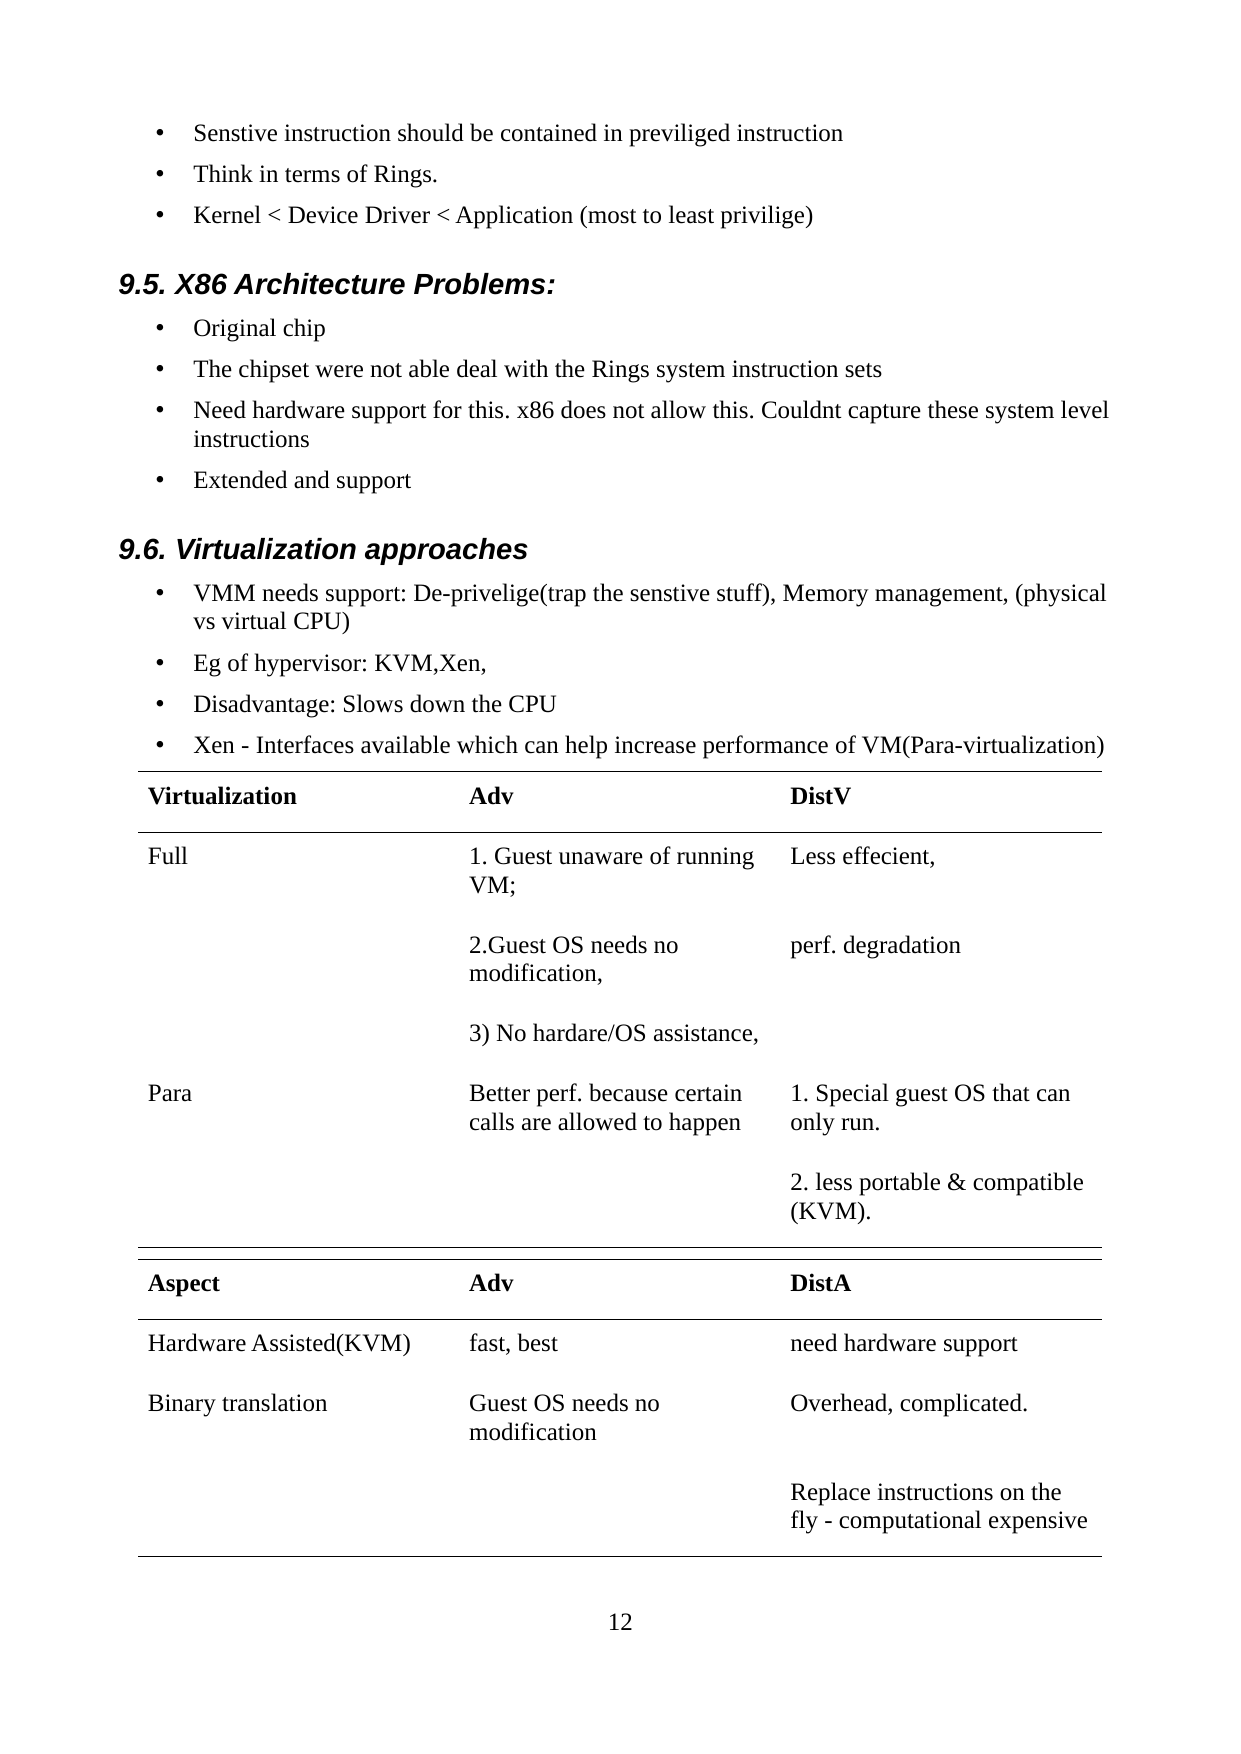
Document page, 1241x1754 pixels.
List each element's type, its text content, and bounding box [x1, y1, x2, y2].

table_cell need hardware support [781, 1320, 1102, 1379]
table_cell Less effecient, [781, 833, 1102, 920]
table_header Virtualization [138, 772, 459, 832]
table_cell 2.Guest OS needs no modification, [460, 920, 781, 1009]
list Xen - Interfaces available which can help increase performance of VM(Para-virtualization) [156, 730, 1122, 759]
list Senstive instruction should be contained in previliged instruction [156, 118, 1122, 147]
table_cell [781, 1009, 1102, 1069]
table_cell Hardware Assisted(KVM) [138, 1320, 459, 1379]
table_cell [138, 1158, 459, 1247]
table_cell Para [138, 1069, 459, 1158]
list Eg of hypervisor: KVM,Xen, [156, 648, 1122, 676]
list Disadvantage: Slows down the CPU [156, 689, 1122, 718]
list Kernel < Device Driver < Application (most to least privilige) [156, 201, 1122, 229]
list Original chip [156, 313, 1122, 342]
table_cell 2. less portable & compatible (KVM). [781, 1158, 1102, 1247]
table_cell Guest OS needs no modification [460, 1379, 781, 1467]
table_cell [460, 1158, 781, 1247]
table_cell Full [138, 833, 459, 920]
subtitle X86 Architecture Problems: [118, 267, 1122, 300]
list Think in terms of Rings. [156, 159, 1122, 188]
table_cell 1. Guest unaware of running VM; [460, 833, 781, 920]
table_cell [138, 1009, 459, 1069]
table_cell Better perf. because certain calls are allowed to happen [460, 1069, 781, 1158]
table_cell [138, 920, 459, 1009]
table_cell perf. degradation [781, 920, 1102, 1009]
table_cell Binary translation [138, 1379, 459, 1467]
list Need hardware support for this. x86 does not allow this. Couldnt capture these system level instructions [156, 395, 1122, 453]
table_cell [460, 1468, 781, 1556]
table_header Adv [460, 1260, 781, 1319]
list VMM needs support: De-privelige(trap the senstive stuff), Memory management, (physical vs virtual CPU) [156, 578, 1122, 635]
list The chipset were not able deal with the Rings system instruction sets [156, 354, 1122, 383]
table_cell Replace instructions on the fly - computational expensive [781, 1468, 1102, 1556]
table_cell fast, best [460, 1320, 781, 1379]
table_header Aspect [138, 1260, 459, 1319]
table_cell [138, 1468, 459, 1556]
table_header DistV [781, 772, 1102, 832]
table_cell Overhead, complicated. [781, 1379, 1102, 1467]
table_cell 3) No hardare/OS assistance, [460, 1009, 781, 1069]
table_header Adv [460, 772, 781, 832]
subtitle Virtualization approaches [118, 532, 1122, 565]
list Extended and support [156, 465, 1122, 494]
table_cell 1. Special guest OS that can only run. [781, 1069, 1102, 1158]
table_header DistA [781, 1260, 1102, 1319]
